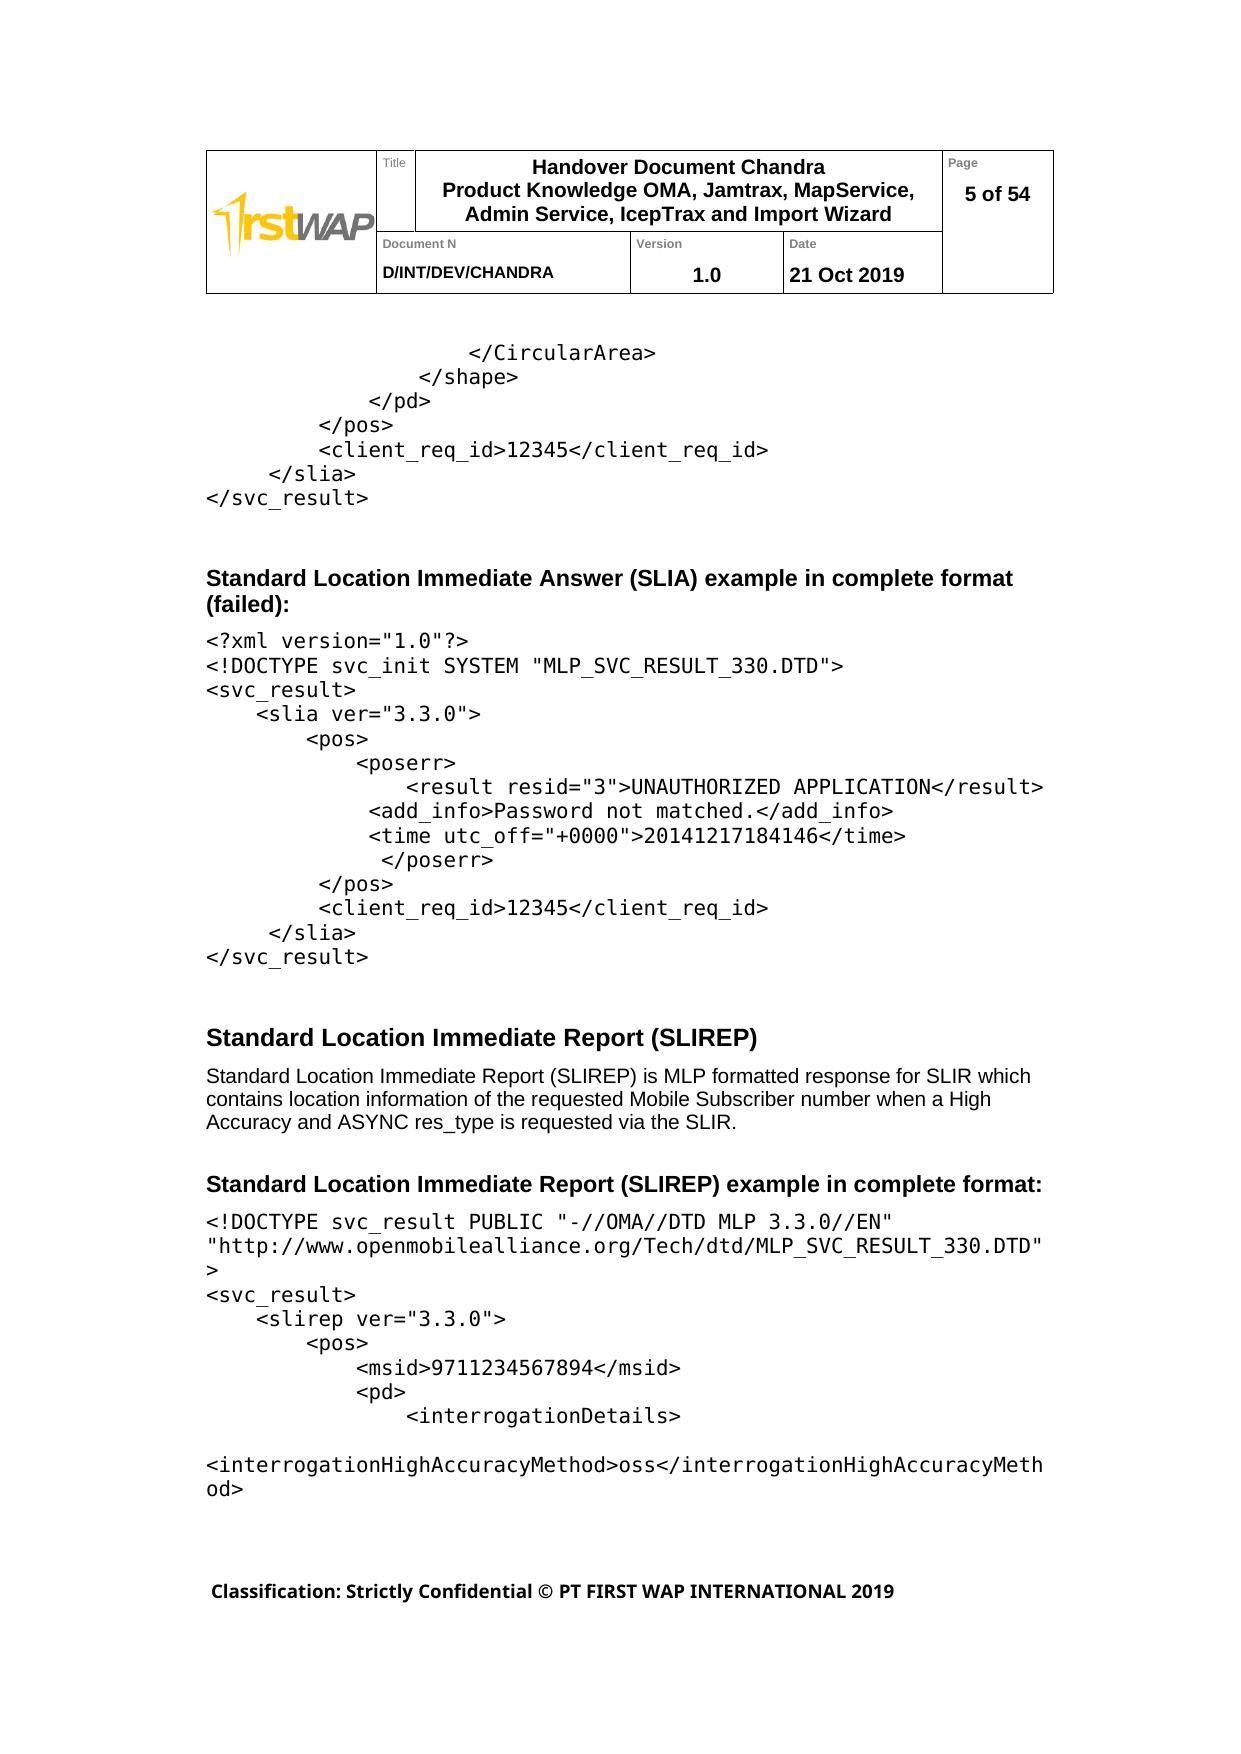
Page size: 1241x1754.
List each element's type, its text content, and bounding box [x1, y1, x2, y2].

text <msid>9711234567894</msid> [206, 1356, 1053, 1380]
text Standard Location Immediate Report (SLIREP) is MLP formatted response for SLIR which contains location information of the requested Mobile Subscriber number when a High Accuracy and ASYNC res_type is requested via the SLIR. [206, 1064, 1053, 1134]
text <svc_result> [206, 1283, 1053, 1307]
text <!DOCTYPE svc_result PUBLIC "-//OMA//DTD MLP 3.3.0//EN" "http://www.openmobilealliance.org/Tech/dtd/MLP_SVC_RESULT_330.DTD"> [206, 1210, 1053, 1283]
subtitle Standard Location Immediate Report (SLIREP) [206, 1024, 1053, 1052]
text <pos> [206, 727, 1053, 751]
text <interrogationDetails> [206, 1404, 1053, 1428]
text </pos> [206, 872, 1053, 897]
text <slia ver="3.3.0"> [206, 702, 1053, 727]
text <slirep ver="3.3.0"> [206, 1307, 1053, 1331]
text <time utc_off="+0000">20141217184146</time> [206, 824, 1053, 848]
subtitle Standard Location Immediate Report (SLIREP) example in complete format: [206, 1172, 1053, 1198]
text <svc_result> [206, 678, 1053, 702]
text <result resid="3">UNAUTHORIZED APPLICATION</result> [206, 775, 1053, 799]
text </pos> [206, 413, 1053, 438]
text </CircularArea> [206, 341, 1053, 365]
text <interrogationHighAccuracyMethod>oss</interrogationHighAccuracyMethod> [206, 1428, 1053, 1501]
text </pd> [206, 389, 1053, 413]
text <?xml version="1.0"?> [206, 629, 1053, 654]
text </svc_result> [206, 486, 1053, 511]
text </shape> [206, 365, 1053, 389]
text <poserr> [206, 751, 1053, 775]
subtitle Standard Location Immediate Answer (SLIA) example in complete format (failed): [206, 565, 1053, 617]
text <client_req_id>12345</client_req_id> [206, 897, 1053, 921]
text <pd> [206, 1380, 1053, 1404]
text <client_req_id>12345</client_req_id> [206, 438, 1053, 462]
text </slia> [206, 462, 1053, 486]
text <add_info>Password not matched.</add_info> [206, 799, 1053, 824]
text <!DOCTYPE svc_init SYSTEM "MLP_SVC_RESULT_330.DTD"> [206, 654, 1053, 678]
picture [211, 191, 375, 259]
text </slia> [206, 921, 1053, 945]
text <pos> [206, 1331, 1053, 1356]
text </poserr> [206, 848, 1053, 872]
text </svc_result> [206, 945, 1053, 969]
